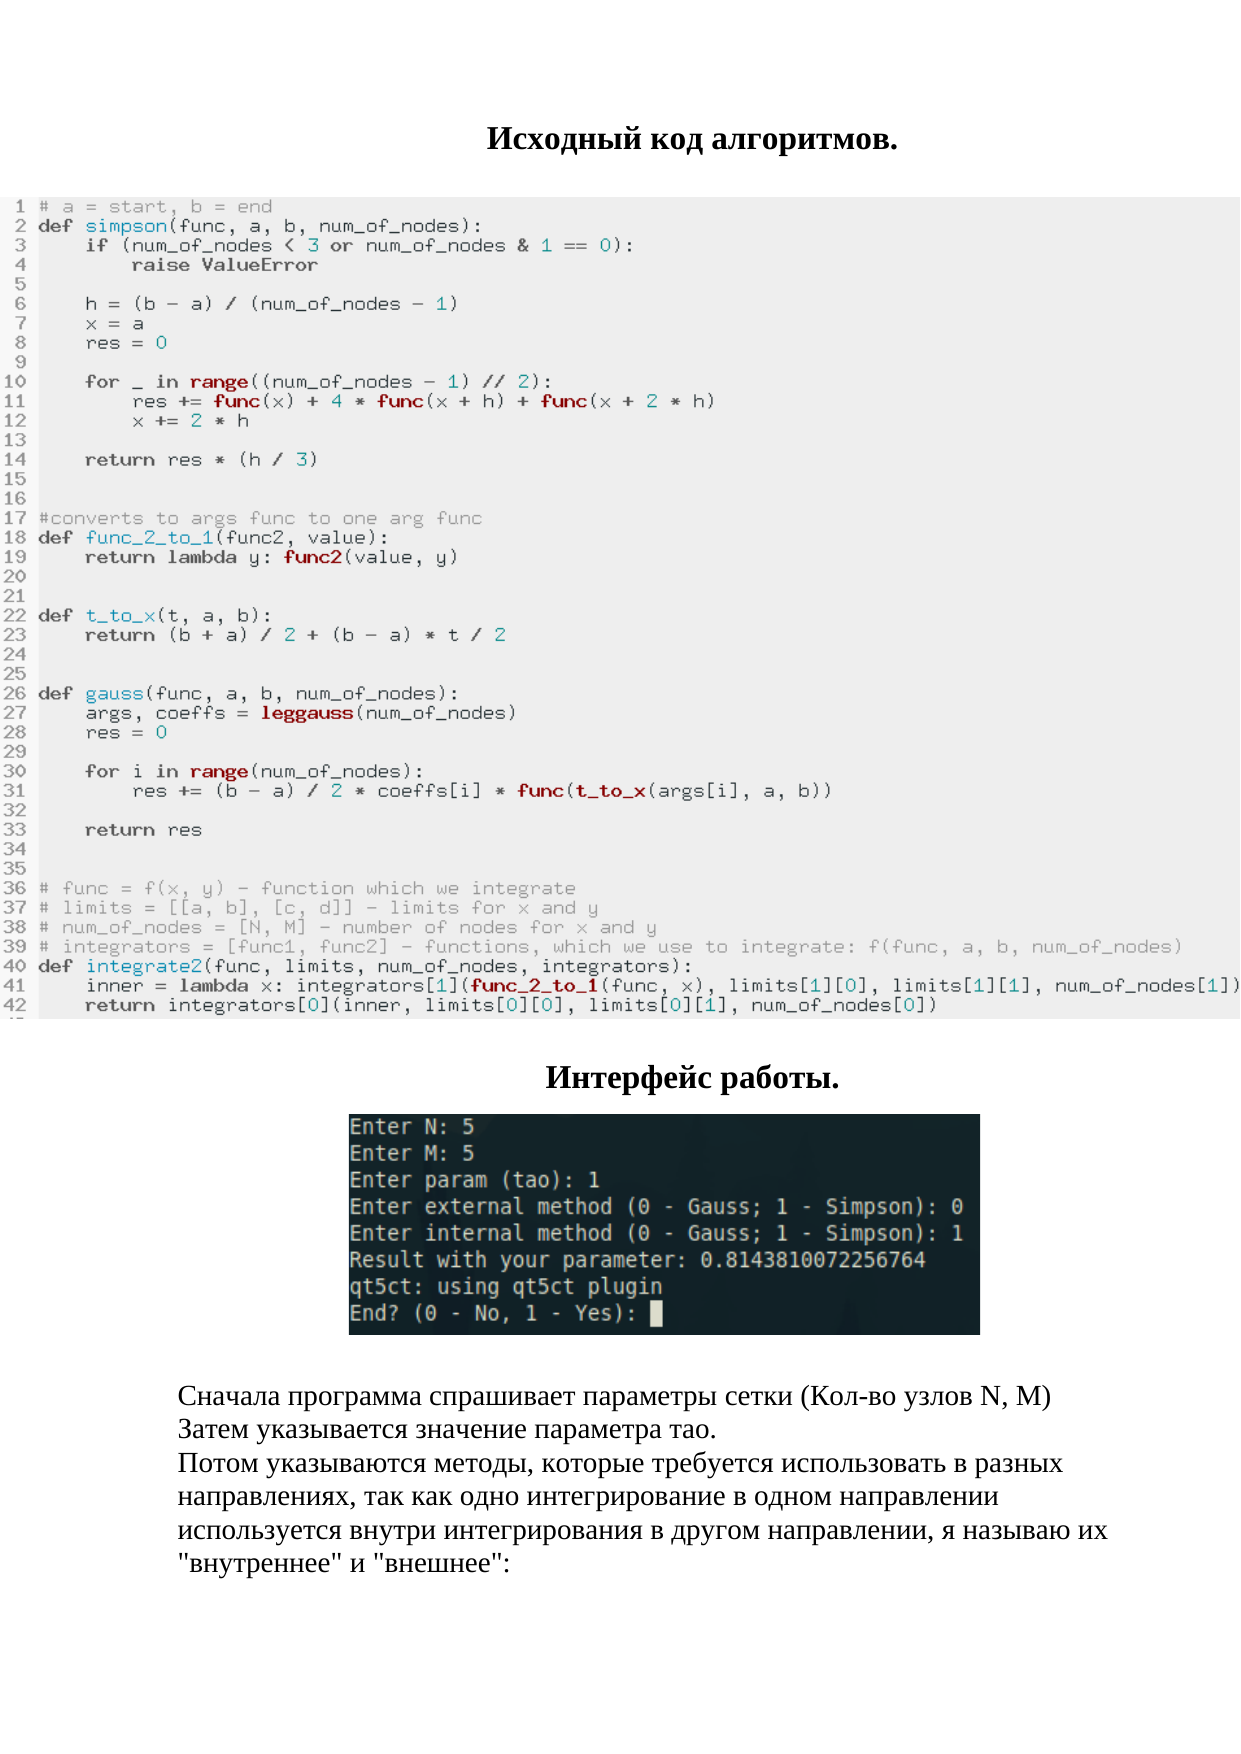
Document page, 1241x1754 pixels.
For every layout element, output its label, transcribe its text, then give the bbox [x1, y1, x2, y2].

text [177, 176, 1152, 197]
text Исходный код алгоритмов. [177, 118, 1152, 156]
text Сначала программа спрашивает параметры сетки (Кол-во узлов N, M) [177, 1378, 1152, 1411]
text Затем указывается значение параметра тао. [177, 1411, 1152, 1445]
picture [0, 197, 1241, 1019]
text Потом указываются методы, которые требуется использовать в разных направлениях, так как одно интегрирование в одном направлении используется внутри интегрирования в другом направлении, я называю их "внутреннее" и "внешнее": [177, 1445, 1152, 1579]
text Интерфейс работы. [177, 1019, 1152, 1095]
picture [348, 1114, 980, 1335]
